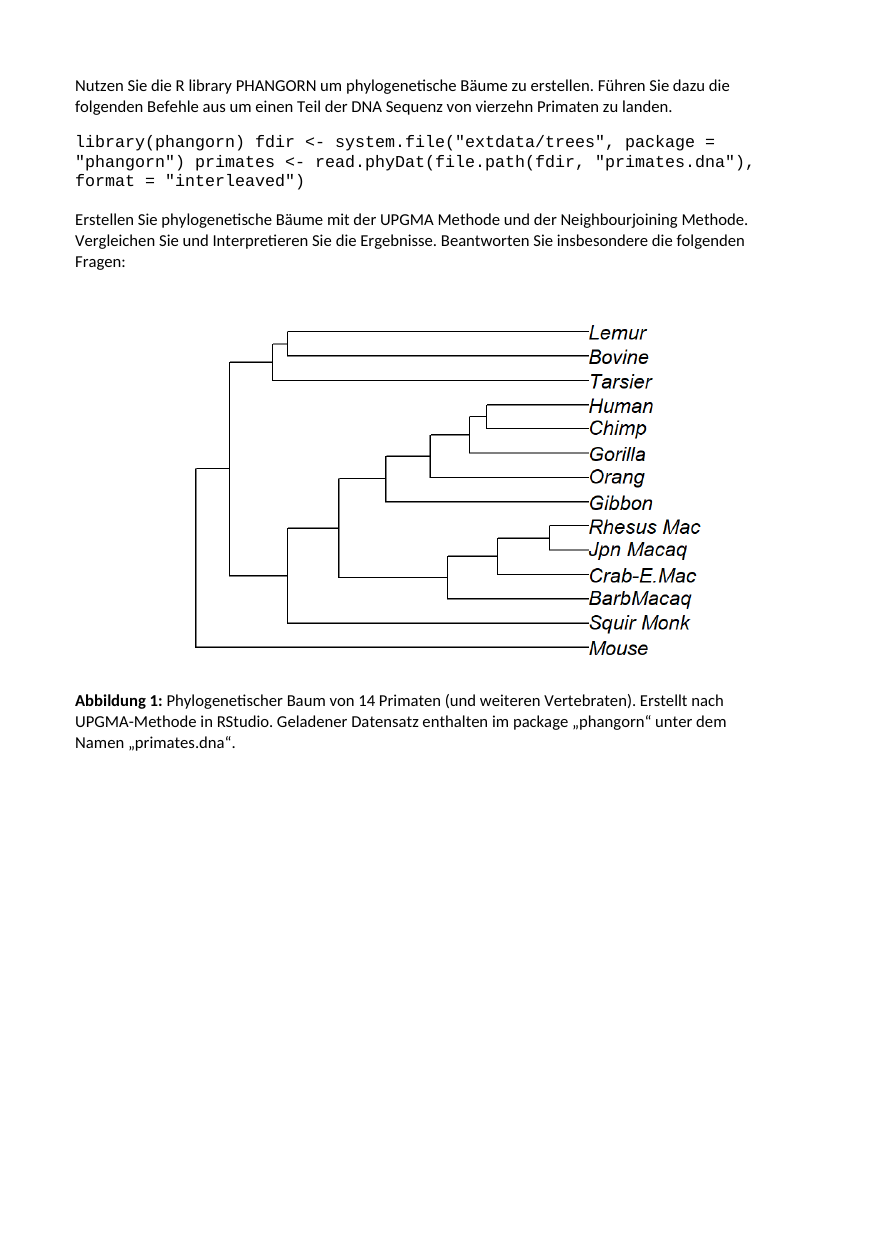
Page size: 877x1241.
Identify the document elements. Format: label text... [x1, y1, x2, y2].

text Nutzen Sie die R library PHANGORN um phylogenetische Bäume zu erstellen. Führen Sie dazu die folgenden Befehle aus um einen Teil der DNA Sequenz von vierzehn Primaten zu landen. [75, 75, 777, 116]
text Abbildung 1: Phylogenetischer Baum von 14 Primaten (und weiteren Vertebraten). Erstellt nach UPGMA-Methode in RStudio. Geladener Datensatz enthalten im package „phangorn“ unter dem Namen „primates.dna“. [75, 289, 777, 753]
text Erstellen Sie phylogenetische Bäume mit der UPGMA Methode und der Neighbourjoining Methode. Vergleichen Sie und Interpretieren Sie die Ergebnisse. Beantworten Sie insbesondere die folgenden Fragen: [75, 209, 777, 272]
text library(phangorn) fdir <- system.file("extdata/trees", package = "phangorn") primates <- read.phyDat(file.path(fdir, "primates.dna"), format = "interleaved") [75, 134, 777, 192]
